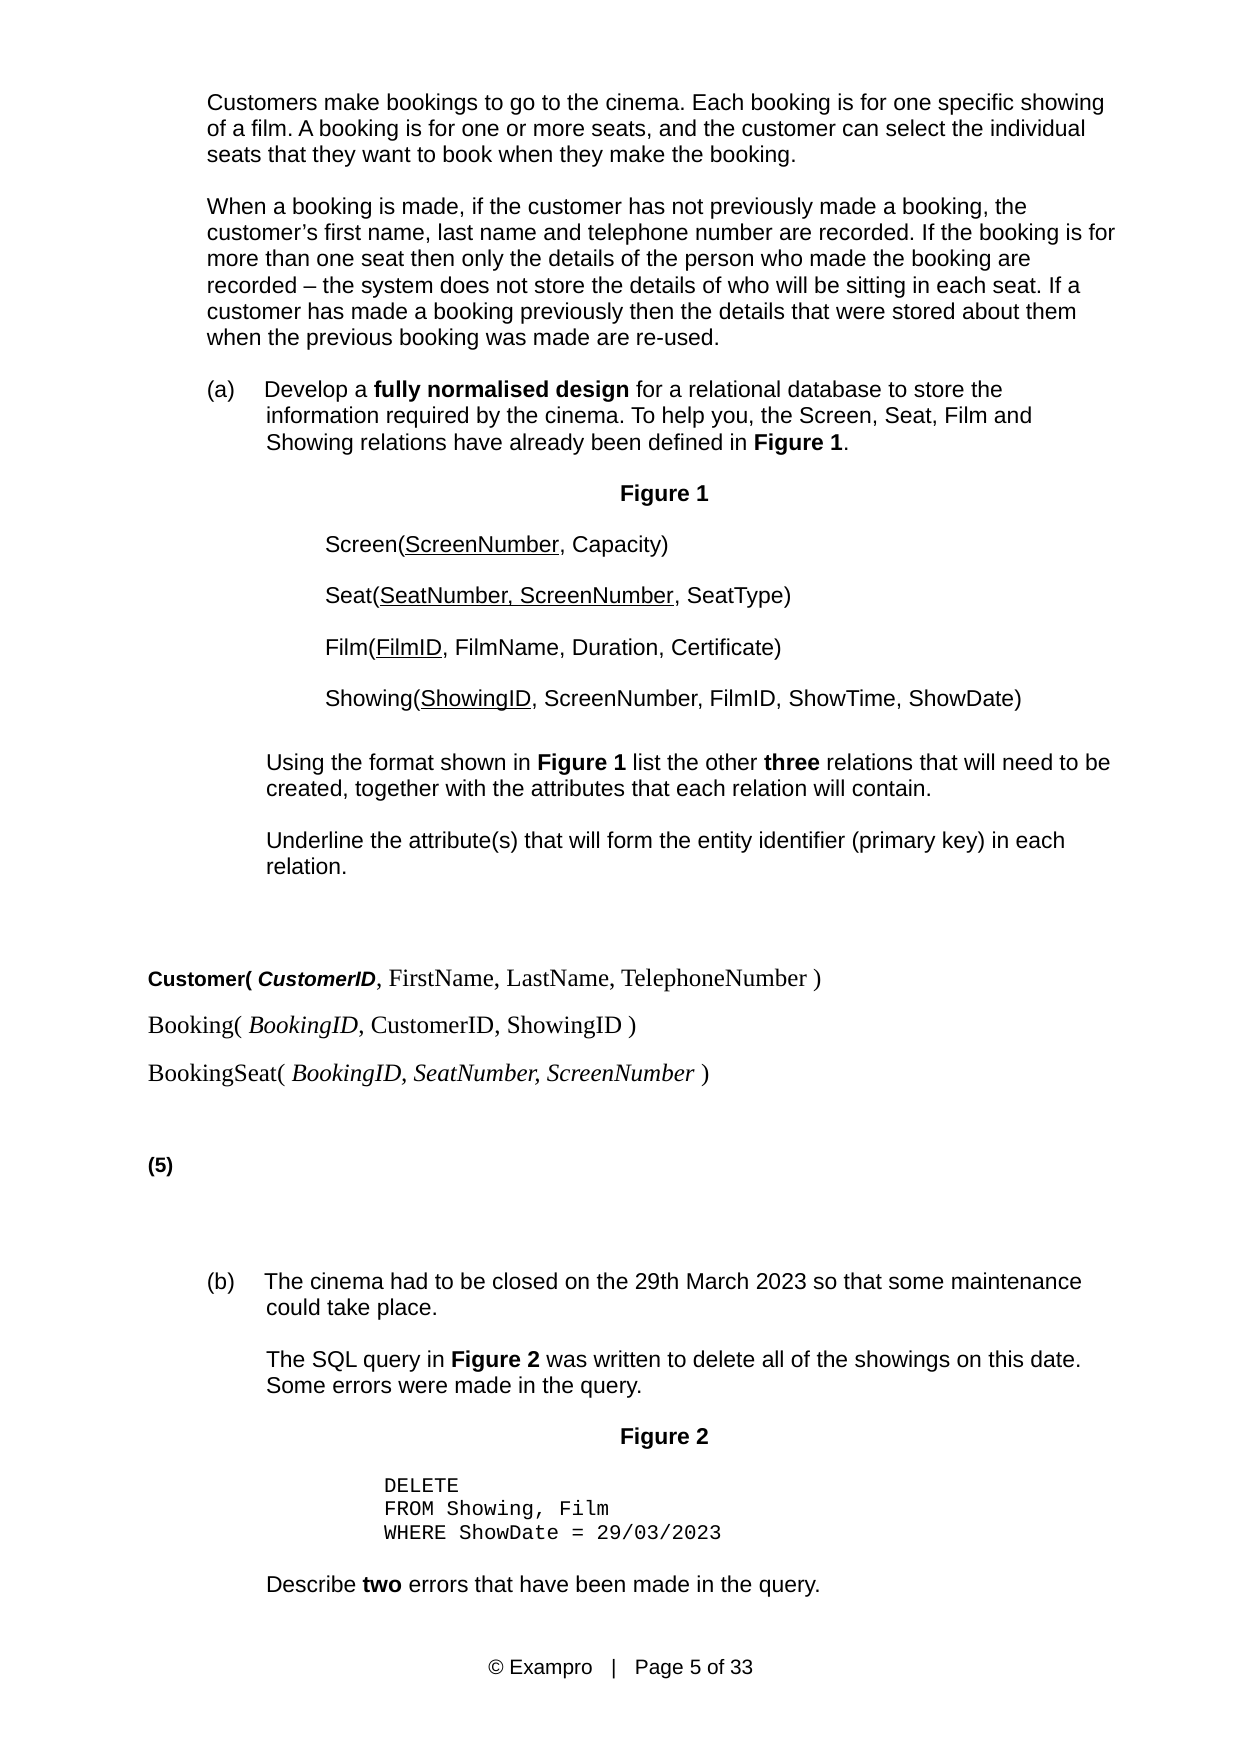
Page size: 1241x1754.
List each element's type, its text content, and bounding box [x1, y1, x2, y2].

text Customers make bookings to go to the cinema. Each booking is for one specific showing of a film. A booking is for one or more seats, and the customer can select the individual seats that they want to book when they make the booking. [207, 88, 1122, 168]
text Showing(ShowingID, ScreenNumber, FilmID, ShowTime, ShowDate) [325, 685, 1122, 712]
text Screen(ScreenNumber, Capacity) [325, 531, 1122, 557]
text (b) The cinema had to be closed on the 29th March 2023 so that some maintenance could take place. [207, 1268, 1122, 1321]
text Figure 2 [148, 1423, 1181, 1449]
text Seat(SeatNumber, ScreenNumber, SeatType) [325, 582, 1122, 609]
text When a booking is made, if the customer has not previously made a booking, the customer’s first name, last name and telephone number are recorded. If the booking is for more than one seat then only the details of the person who made the booking are recorded – the system does not store the details of who will be sitting in each seat. If a customer has made a booking previously then the details that were stored about them when the previous booking was made are re-used. [207, 193, 1122, 351]
text (a) Develop a fully normalised design for a relational database to store the information required by the cinema. To help you, the Screen, Seat, Film and Showing relations have already been defined in Figure 1. [207, 376, 1122, 455]
text Describe two errors that have been made in the query. [266, 1571, 1122, 1597]
text WHERE ShowDate = 29/03/2023 [384, 1522, 1122, 1546]
text Film(FilmID, FilmName, Duration, Certificate) [325, 634, 1122, 660]
text FROM Showing, Film [384, 1498, 1122, 1522]
text Figure 1 [148, 480, 1181, 506]
text Booking( BookingID, CustomerID, ShowingID ) [148, 1010, 1181, 1039]
text Underline the attribute(s) that will form the entity identifier (primary key) in each relation. [266, 827, 1122, 879]
text The SQL query in Figure 2 was written to delete all of the showings on this date. Some errors were made in the query. [266, 1346, 1122, 1398]
text Using the format shown in Figure 1 list the other three relations that will need to be created, together with the attributes that each relation will contain. [266, 749, 1122, 802]
text Customer( CustomerID, FirstName, LastName, TelephoneNumber ) [148, 963, 1181, 991]
text (5) [148, 1153, 1181, 1177]
text BookingSeat( BookingID, SeatNumber, ScreenNumber ) [148, 1058, 1181, 1087]
text DELETE [384, 1474, 1122, 1498]
